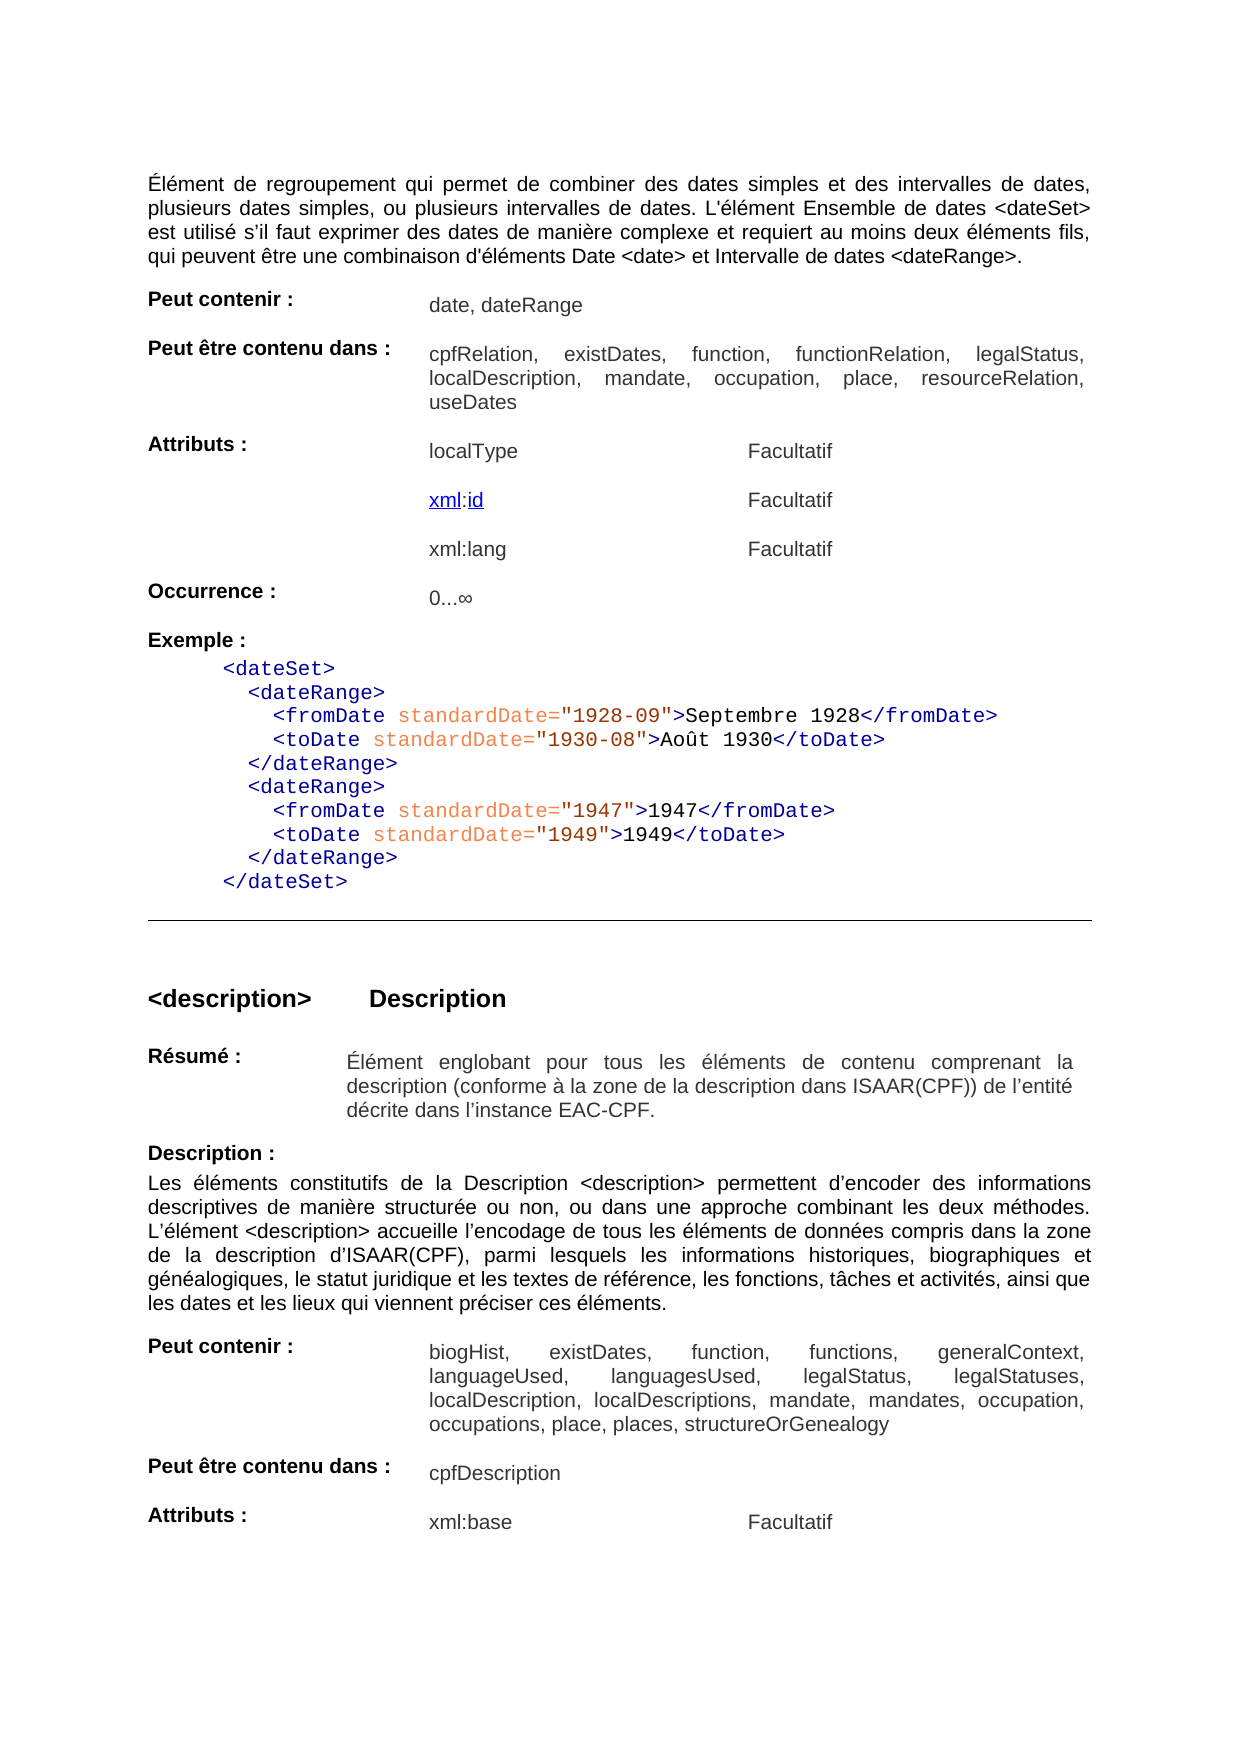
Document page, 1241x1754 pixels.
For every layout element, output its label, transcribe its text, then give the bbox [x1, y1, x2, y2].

text Description : [148, 1141, 1092, 1165]
table_cell Facultatif [748, 524, 1085, 573]
table_cell cpfDescription [429, 1448, 1085, 1497]
table_cell cpfRelation, existDates, function, functionRelation, legalStatus, localDescription, mandate, occupation, place, resourceRelation, useDates [429, 329, 1085, 426]
table_cell Facultatif [748, 426, 1085, 475]
text Exemple : [148, 628, 1092, 652]
table_cell Peut être contenu dans : [148, 1448, 429, 1497]
table_cell [148, 524, 429, 573]
table_cell [148, 475, 429, 524]
table_cell localType [429, 426, 748, 475]
text Les éléments constitutifs de la Description <description> permettent d’encoder des informations descriptives de manière structurée ou non, ou dans une approche combinant les deux méthodes. L’élément <description> accueille l’encodage de tous les éléments de données compris dans la zone de la description d’ISAAR(CPF), parmi lesquels les informations historiques, biographiques et généalogiques, le statut juridique et les textes de référence, les fonctions, tâches et activités, ainsi que les dates et les lieux qui viennent préciser ces éléments. [148, 1171, 1092, 1315]
table_cell 0...∞ [429, 573, 1085, 622]
table_cell Peut être contenu dans : [148, 329, 429, 426]
table_header date, dateRange [429, 280, 1085, 329]
text <description> Description [148, 984, 1092, 1013]
table_cell xml:base [429, 1497, 748, 1546]
table_cell Attributs : [148, 426, 429, 475]
table_header Peut contenir : [148, 1327, 429, 1448]
table_header Résumé : [136, 1038, 335, 1134]
table_cell Facultatif [748, 1497, 1085, 1546]
table_cell Occurrence : [148, 573, 429, 622]
table_cell Facultatif [748, 475, 1085, 524]
text Élément de regroupement qui permet de combiner des dates simples et des intervalles de dates, plusieurs dates simples, ou plusieurs intervalles de dates. L'élément Ensemble de dates <dateSet> est utilisé s’il faut exprimer des dates de manière complexe et requiert au moins deux éléments fils, qui peuvent être une combinaison d'éléments Date <date> et Intervalle de dates <dateRange>. [148, 172, 1092, 268]
table_header Élément englobant pour tous les éléments de contenu comprenant la description (conforme à la zone de la description dans ISAAR(CPF)) de l’entité décrite dans l’instance EAC-CPF. [335, 1038, 1085, 1134]
table_cell xml:id [429, 475, 748, 524]
table_header biogHist, existDates, function, functions, generalContext, languageUsed, languagesUsed, legalStatus, legalStatuses, localDescription, localDescriptions, mandate, mandates, occupation, occupations, place, places, structureOrGenealogy [429, 1327, 1085, 1448]
table_cell Attributs : [148, 1497, 429, 1546]
table_cell xml:lang [429, 524, 748, 573]
text <dateSet> <dateRange> <fromDate standardDate="1928-09">Septembre 1928</fromDate> <toDate standardDate="1930-08">Août 1930</toDate> </dateRange> <dateRange> <fromDate standardDate="1947">1947</fromDate> <toDate standardDate="1949">1949</toDate> </dateRange> </dateSet> [148, 658, 1092, 895]
table_header Peut contenir : [148, 280, 429, 329]
